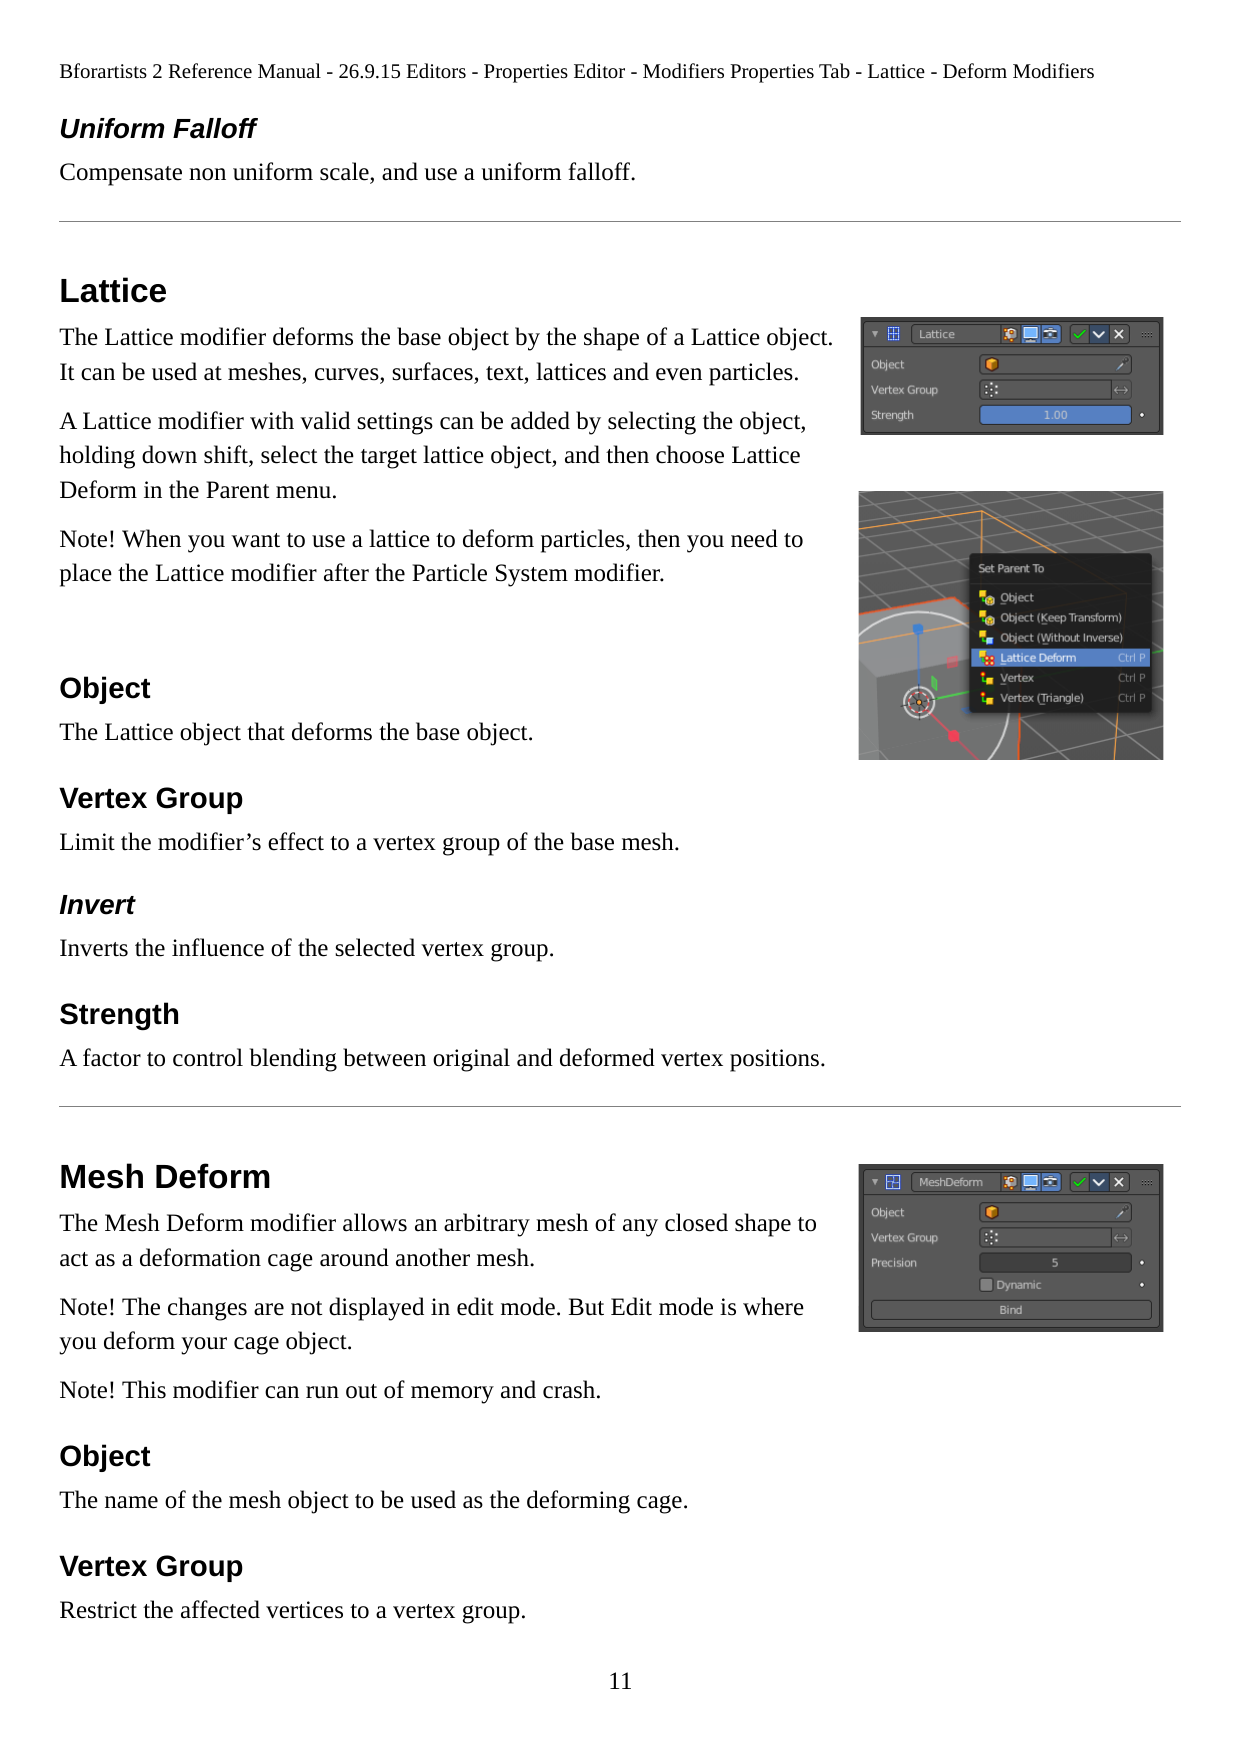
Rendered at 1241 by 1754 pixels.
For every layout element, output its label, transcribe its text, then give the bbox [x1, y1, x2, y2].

text A factor to control blending between original and deformed vertex positions. [59, 1043, 1181, 1072]
text A Lattice modifier with valid settings can be added by selecting the object, holding down shift, select the target lattice object, and then choose Lattice Deform in the Parent menu. [59, 406, 1181, 503]
text The Lattice object that deforms the base object. [59, 717, 858, 746]
picture [858, 491, 1164, 760]
subtitle Object [59, 671, 858, 705]
subtitle [1164, 671, 1181, 705]
subtitle Vertex Group [59, 1549, 1181, 1582]
text Note! The changes are not displayed in edit mode. But Edit mode is where you deform your cage object. [59, 1292, 1181, 1355]
text The Lattice modifier deforms the base object by the shape of a Lattice object. It can be used at meshes, curves, surfaces, text, lattices and even particles. [59, 322, 860, 385]
text Note! When you want to use a lattice to deform particles, then you need to place the Lattice modifier after the Particle System modifier. [59, 524, 858, 587]
text The Mesh Deform modifier allows an arbitrary mesh of any closed shape to act as a deformation cage around another mesh. [59, 1208, 858, 1271]
text Restrict the affected vertices to a vertex group. [59, 1595, 1181, 1624]
picture [860, 317, 1164, 435]
subtitle Vertex Group [59, 781, 1181, 814]
subtitle Strength [59, 997, 1181, 1030]
picture [858, 1164, 1164, 1332]
text Note! This modifier can run out of memory and crash. [59, 1375, 1181, 1404]
text Inverts the influence of the selected vertex group. [59, 933, 1181, 962]
text Compensate non uniform scale, and use a uniform falloff. [59, 157, 1181, 186]
subtitle Lattice [59, 271, 1181, 310]
text Limit the modifier’s effect to a vertex group of the base mesh. [59, 827, 1181, 856]
subtitle Object [59, 1439, 1181, 1473]
subtitle Uniform Falloff [59, 113, 1181, 144]
subtitle Mesh Deform [59, 1157, 1181, 1196]
text The name of the mesh object to be used as the deforming cage. [59, 1485, 1181, 1514]
subtitle Invert [59, 889, 1181, 921]
